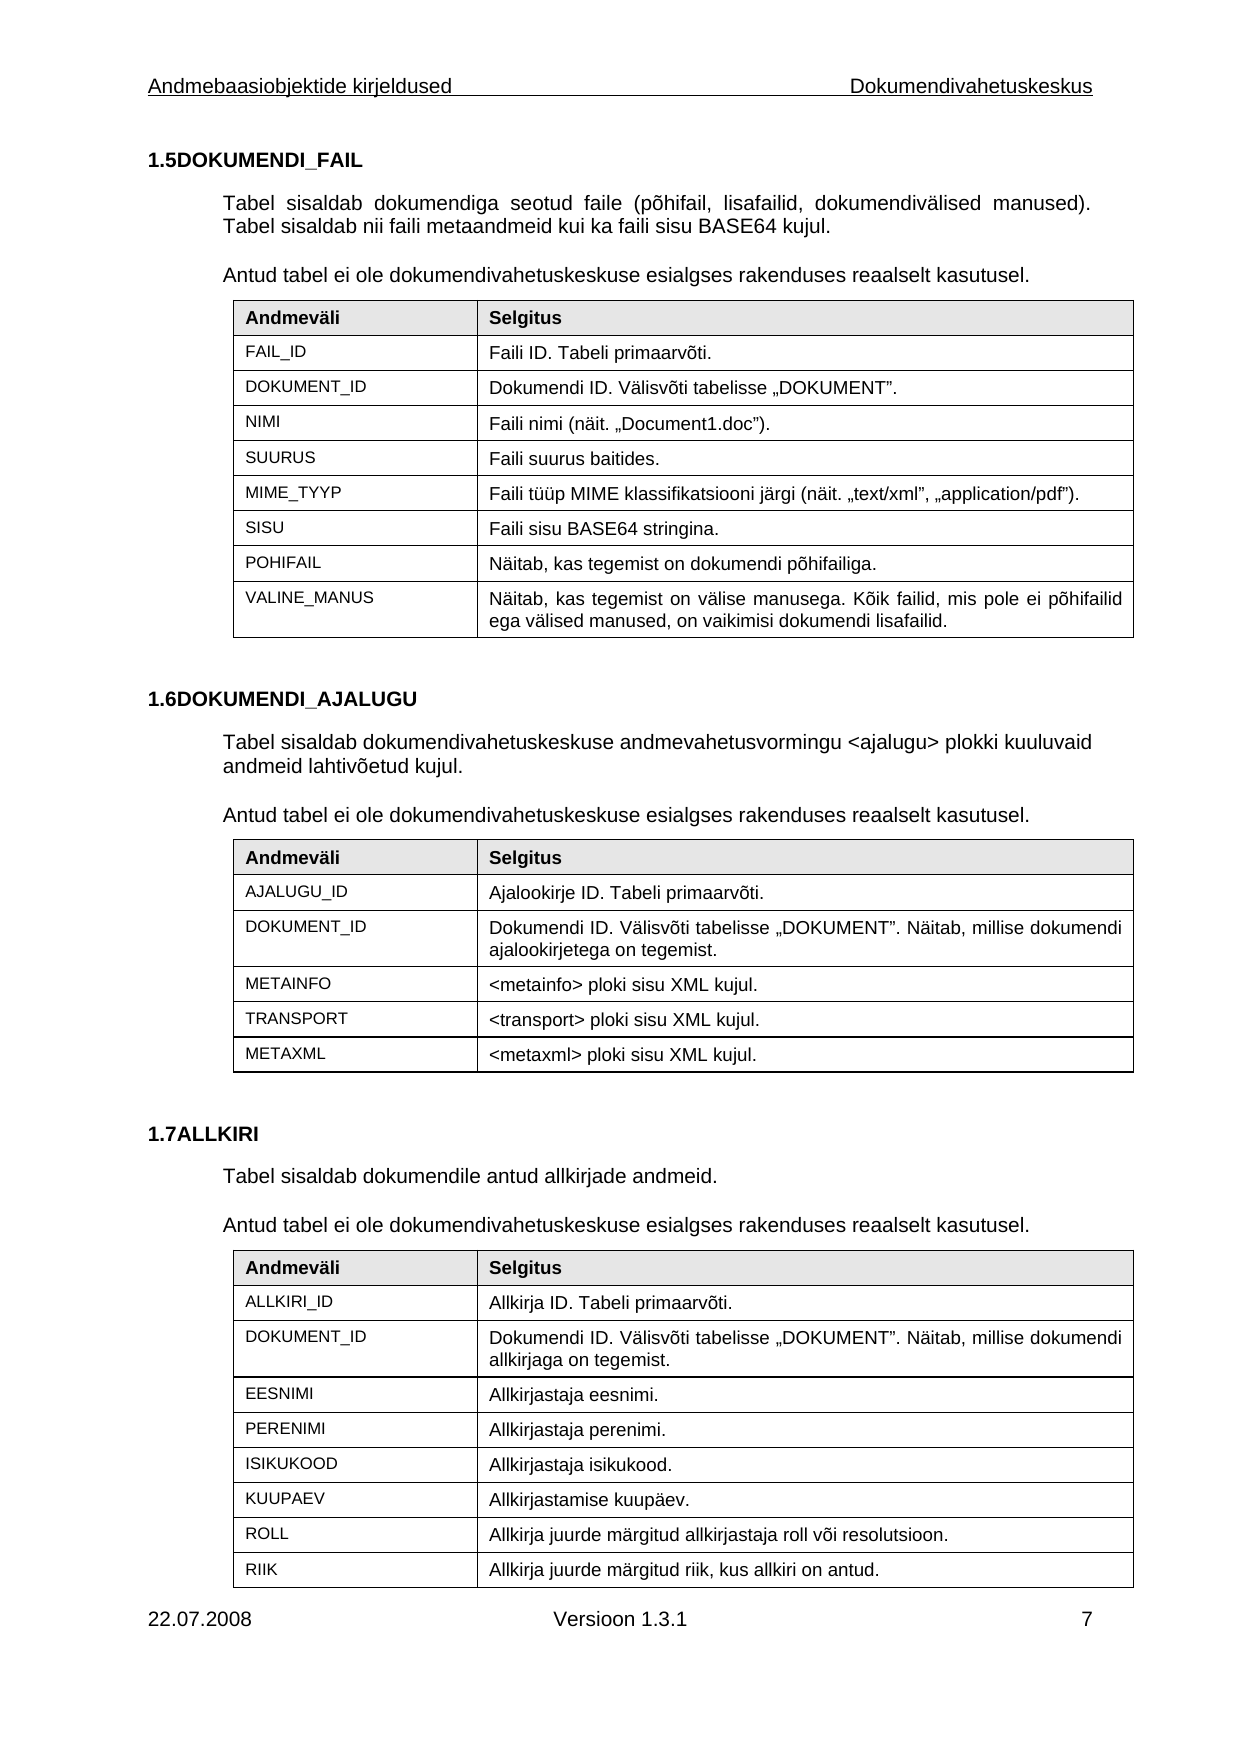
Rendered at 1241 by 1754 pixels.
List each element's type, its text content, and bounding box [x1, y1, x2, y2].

subtitle DOKUMENDI_AJALUGU [148, 687, 1093, 711]
table_header Selgitus [478, 301, 1133, 335]
table_cell TRANSPORT [234, 1002, 477, 1036]
table_cell <metainfo> ploki sisu XML kujul. [478, 967, 1133, 1001]
table_cell ALLKIRI_ID [234, 1286, 477, 1320]
table_cell Faili ID. Tabeli primaarvõti. [478, 336, 1133, 370]
table_cell Näitab, kas tegemist on dokumendi põhifailiga. [478, 546, 1133, 581]
table_cell Faili suurus baitides. [478, 441, 1133, 475]
table_cell PERENIMI [234, 1413, 477, 1447]
text Antud tabel ei ole dokumendivahetuskeskuse esialgses rakenduses reaalselt kasutusel. [223, 803, 1093, 827]
table_cell SISU [234, 511, 477, 545]
table_cell MIME_TYYP [234, 476, 477, 510]
table_cell Dokumendi ID. Välisvõti tabelisse „DOKUMENT”. Näitab, millise dokumendi ajalookirjetega on tegemist. [478, 911, 1133, 966]
table_cell Dokumendi ID. Välisvõti tabelisse „DOKUMENT”. Näitab, millise dokumendi allkirjaga on tegemist. [478, 1321, 1133, 1376]
table_cell Dokumendi ID. Välisvõti tabelisse „DOKUMENT”. [478, 371, 1133, 405]
text Antud tabel ei ole dokumendivahetuskeskuse esialgses rakenduses reaalselt kasutusel. [223, 1213, 1093, 1237]
table_header Selgitus [478, 1251, 1133, 1285]
table_cell DOKUMENT_ID [234, 1321, 477, 1376]
table_header Andmeväli [234, 840, 477, 874]
table_cell ROLL [234, 1518, 477, 1552]
text Antud tabel ei ole dokumendivahetuskeskuse esialgses rakenduses reaalselt kasutusel. [223, 263, 1093, 287]
table_cell POHIFAIL [234, 546, 477, 581]
table_cell Faili nimi (näit. „Document1.doc”). [478, 406, 1133, 440]
table_cell VALINE_MANUS [234, 582, 477, 637]
table_cell <metaxml> ploki sisu XML kujul. [478, 1038, 1133, 1071]
table_cell RIIK [234, 1553, 477, 1587]
table_cell AJALUGU_ID [234, 875, 477, 909]
table_cell Allkirjastamise kuupäev. [478, 1483, 1133, 1517]
table_cell DOKUMENT_ID [234, 371, 477, 405]
table_cell Allkirjastaja perenimi. [478, 1413, 1133, 1447]
table_header Andmeväli [234, 301, 477, 335]
table_cell ISIKUKOOD [234, 1448, 477, 1482]
text Tabel sisaldab dokumendile antud allkirjade andmeid. [223, 1164, 1093, 1188]
text Tabel sisaldab dokumendiga seotud faile (põhifail, lisafailid, dokumendivälised manused). Tabel sisaldab nii faili metaandmeid kui ka faili sisu BASE64 kujul. [223, 190, 1093, 238]
table_cell Allkirjastaja eesnimi. [478, 1378, 1133, 1412]
table_cell FAIL_ID [234, 336, 477, 370]
text Tabel sisaldab dokumendivahetuskeskuse andmevahetusvormingu <ajalugu> plokki kuuluvaid andmeid lahtivõetud kujul. [223, 730, 1093, 778]
table_cell NIMI [234, 406, 477, 440]
table_cell Allkirjastaja isikukood. [478, 1448, 1133, 1482]
table_cell <transport> ploki sisu XML kujul. [478, 1002, 1133, 1036]
table_cell METAXML [234, 1038, 477, 1071]
table_cell DOKUMENT_ID [234, 911, 477, 966]
table_cell EESNIMI [234, 1378, 477, 1412]
table_cell Faili tüüp MIME klassifikatsiooni järgi (näit. „text/xml”, „application/pdf”). [478, 476, 1133, 510]
table_header Andmeväli [234, 1251, 477, 1285]
table_cell Allkirja ID. Tabeli primaarvõti. [478, 1286, 1133, 1320]
table_cell KUUPAEV [234, 1483, 477, 1517]
table_cell Näitab, kas tegemist on välise manusega. Kõik failid, mis pole ei põhifailid ega välised manused, on vaikimisi dokumendi lisafailid. [478, 582, 1133, 637]
table_cell SUURUS [234, 441, 477, 475]
table_header Selgitus [478, 840, 1133, 874]
table_cell METAINFO [234, 967, 477, 1001]
table_cell Allkirja juurde märgitud allkirjastaja roll või resolutsioon. [478, 1518, 1133, 1552]
table_cell Faili sisu BASE64 stringina. [478, 511, 1133, 545]
subtitle DOKUMENDI_FAIL [148, 148, 1093, 172]
table_cell Ajalookirje ID. Tabeli primaarvõti. [478, 875, 1133, 909]
table_cell Allkirja juurde märgitud riik, kus allkiri on antud. [478, 1553, 1133, 1587]
subtitle ALLKIRI [148, 1121, 1093, 1145]
